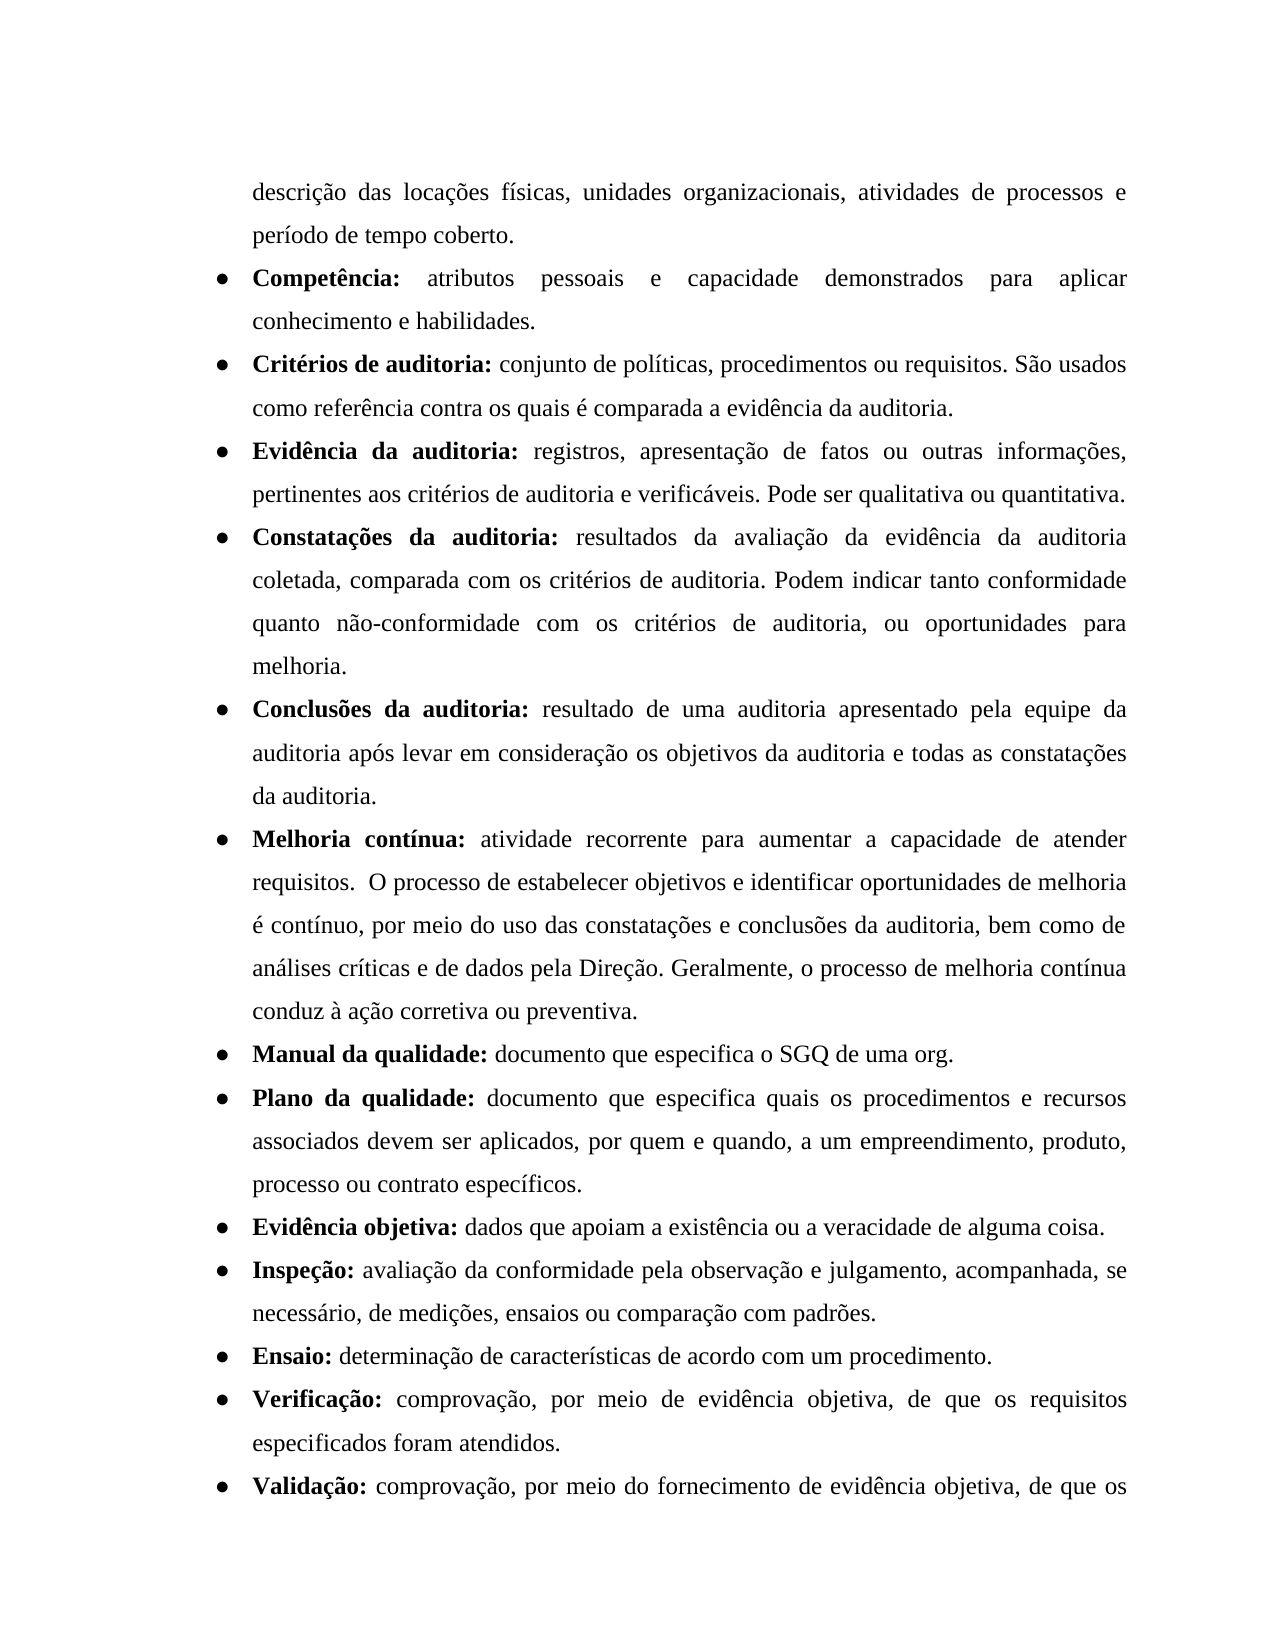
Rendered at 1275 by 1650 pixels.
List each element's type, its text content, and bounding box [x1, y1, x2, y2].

list Validação: comprovação, por meio do fornecimento de evidência objetiva, de que os [214, 1471, 1127, 1499]
list Plano da qualidade: documento que especifica quais os procedimentos e recursos associados devem ser aplicados, por quem e quando, a um empreendimento, produto, processo ou contrato específicos. [214, 1083, 1127, 1198]
list Critérios de auditoria: conjunto de políticas, procedimentos ou requisitos. São usados como referência contra os quais é comparada a evidência da auditoria. [214, 349, 1127, 421]
list Ensaio: determinação de características de acordo com um procedimento. [214, 1341, 1127, 1370]
list Evidência da auditoria: registros, apresentação de fatos ou outras informações, pertinentes aos critérios de auditoria e verificáveis. Pode ser qualitativa ou quantitativa. [214, 436, 1127, 508]
list Competência: atributos pessoais e capacidade demonstrados para aplicar conhecimento e habilidades. [214, 263, 1127, 335]
list Evidência objetiva: dados que apoiam a existência ou a veracidade de alguma coisa. [214, 1212, 1127, 1241]
list Conclusões da auditoria: resultado de uma auditoria apresentado pela equipe da auditoria após levar em consideração os objetivos da auditoria e todas as constatações da auditoria. [214, 694, 1127, 809]
list Melhoria contínua: atividade recorrente para aumentar a capacidade de atender requisitos. O processo de estabelecer objetivos e identificar oportunidades de melhoria é contínuo, por meio do uso das constatações e conclusões da auditoria, bem como de análises críticas e de dados pela Direção. Geralmente, o processo de melhoria contínua conduz à ação corretiva ou preventiva. [214, 824, 1127, 1025]
list Verificação: comprovação, por meio de evidência objetiva, de que os requisitos especificados foram atendidos. [214, 1384, 1127, 1456]
list Inspeção: avaliação da conformidade pela observação e julgamento, acompanhada, se necessário, de medições, ensaios ou comparação com padrões. [214, 1255, 1127, 1327]
list Manual da qualidade: documento que especifica o SGQ de uma org. [214, 1039, 1127, 1068]
list Constatações da auditoria: resultados da avaliação da evidência da auditoria coletada, comparada com os critérios de auditoria. Podem indicar tanto conformidade quanto não-conformidade com os critérios de auditoria, ou oportunidades para melhoria. [214, 522, 1127, 680]
list descrição das locações físicas, unidades organizacionais, atividades de processos e período de tempo coberto. [214, 177, 1127, 249]
